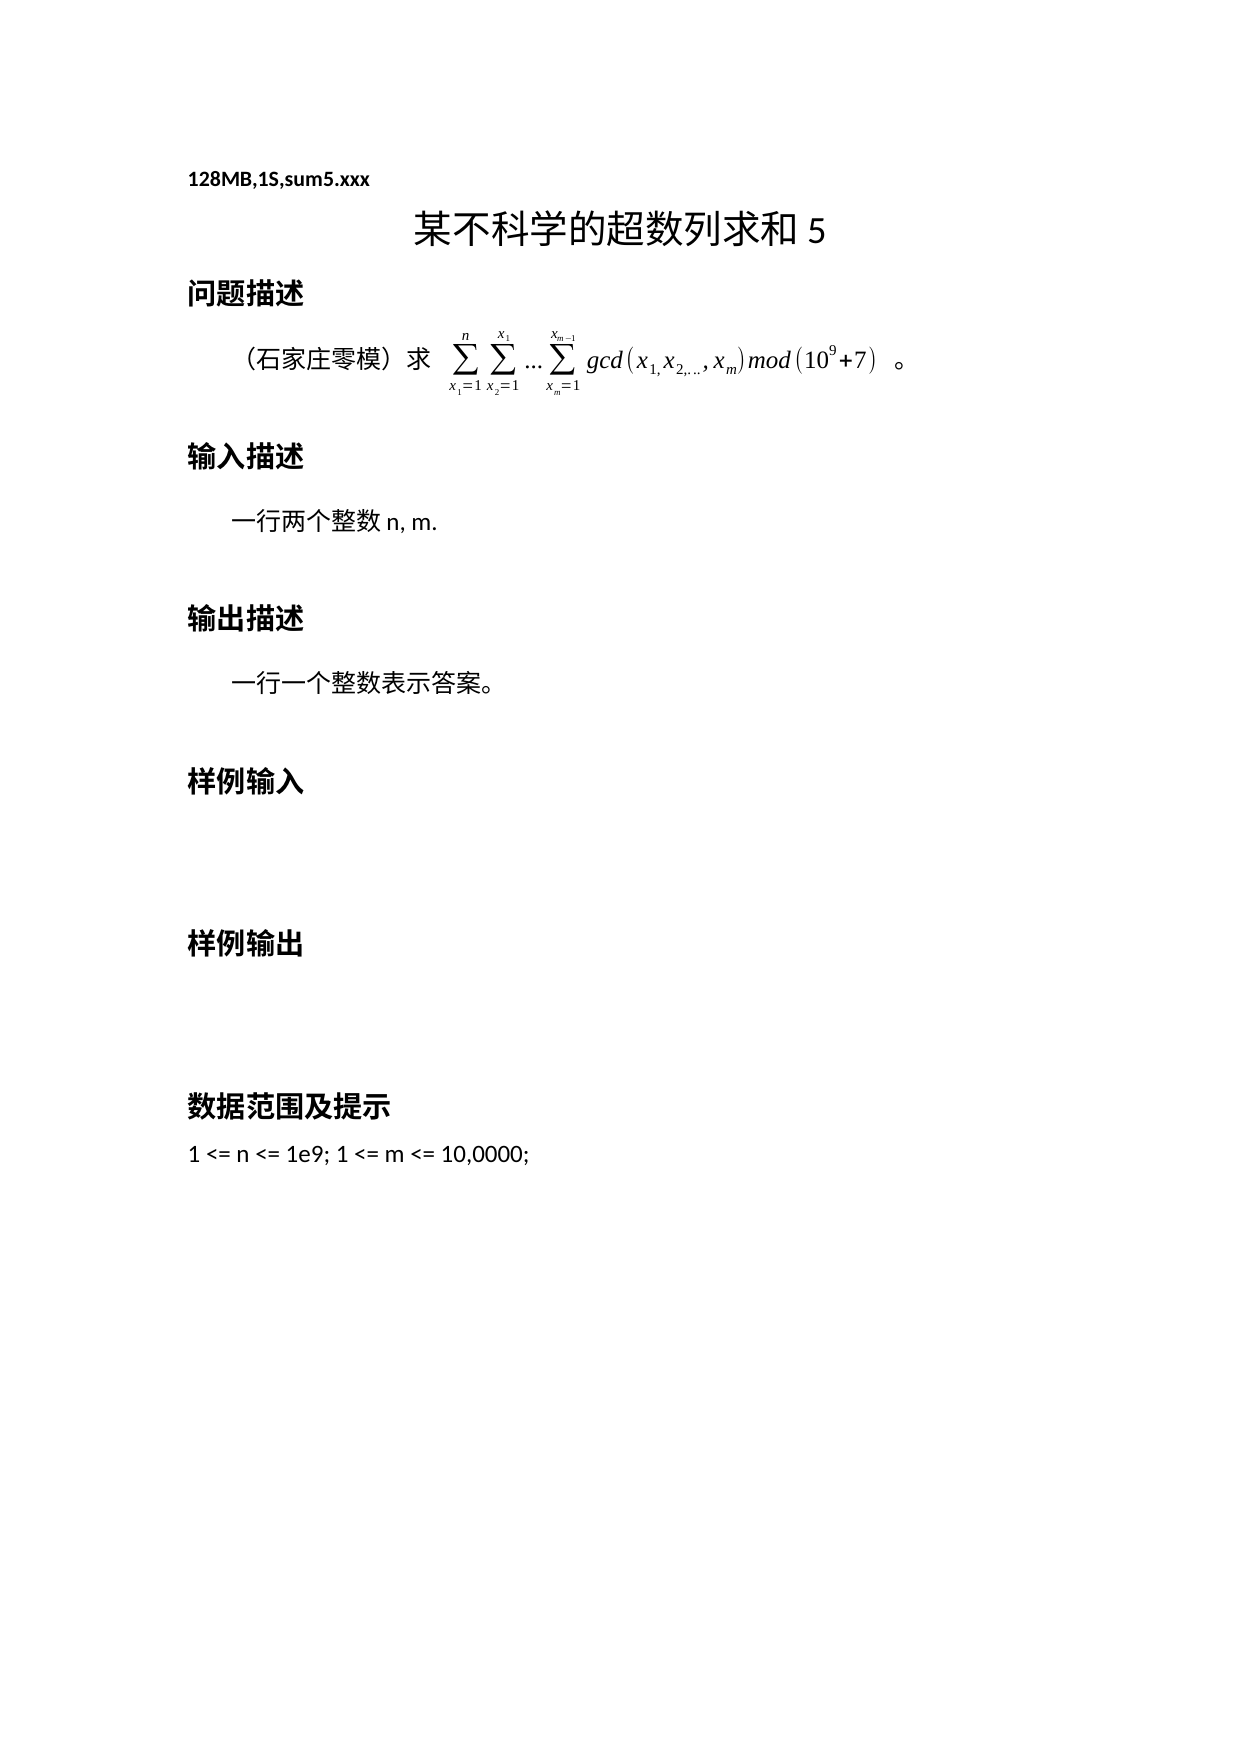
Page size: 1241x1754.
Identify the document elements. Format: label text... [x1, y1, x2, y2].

text 一行一个整数表示答案。 [187, 649, 1053, 714]
text 1 <= n <= 1e9; 1 <= m <= 10,0000; [187, 1137, 1053, 1169]
text （石家庄零模）求。 [187, 324, 1053, 422]
text 样例输入 [187, 747, 1053, 812]
text 某不科学的超数列求和5 [187, 194, 1053, 259]
text 问题描述 [187, 259, 1053, 324]
text 输入描述 [187, 422, 1053, 487]
text 一行两个整数n, m. [187, 487, 1053, 552]
text 数据范围及提示 [187, 1072, 1053, 1137]
text 输出描述 [187, 584, 1053, 649]
text 样例输出 [187, 909, 1053, 974]
text 128MB,1S,sum5.xxx [187, 162, 1053, 194]
